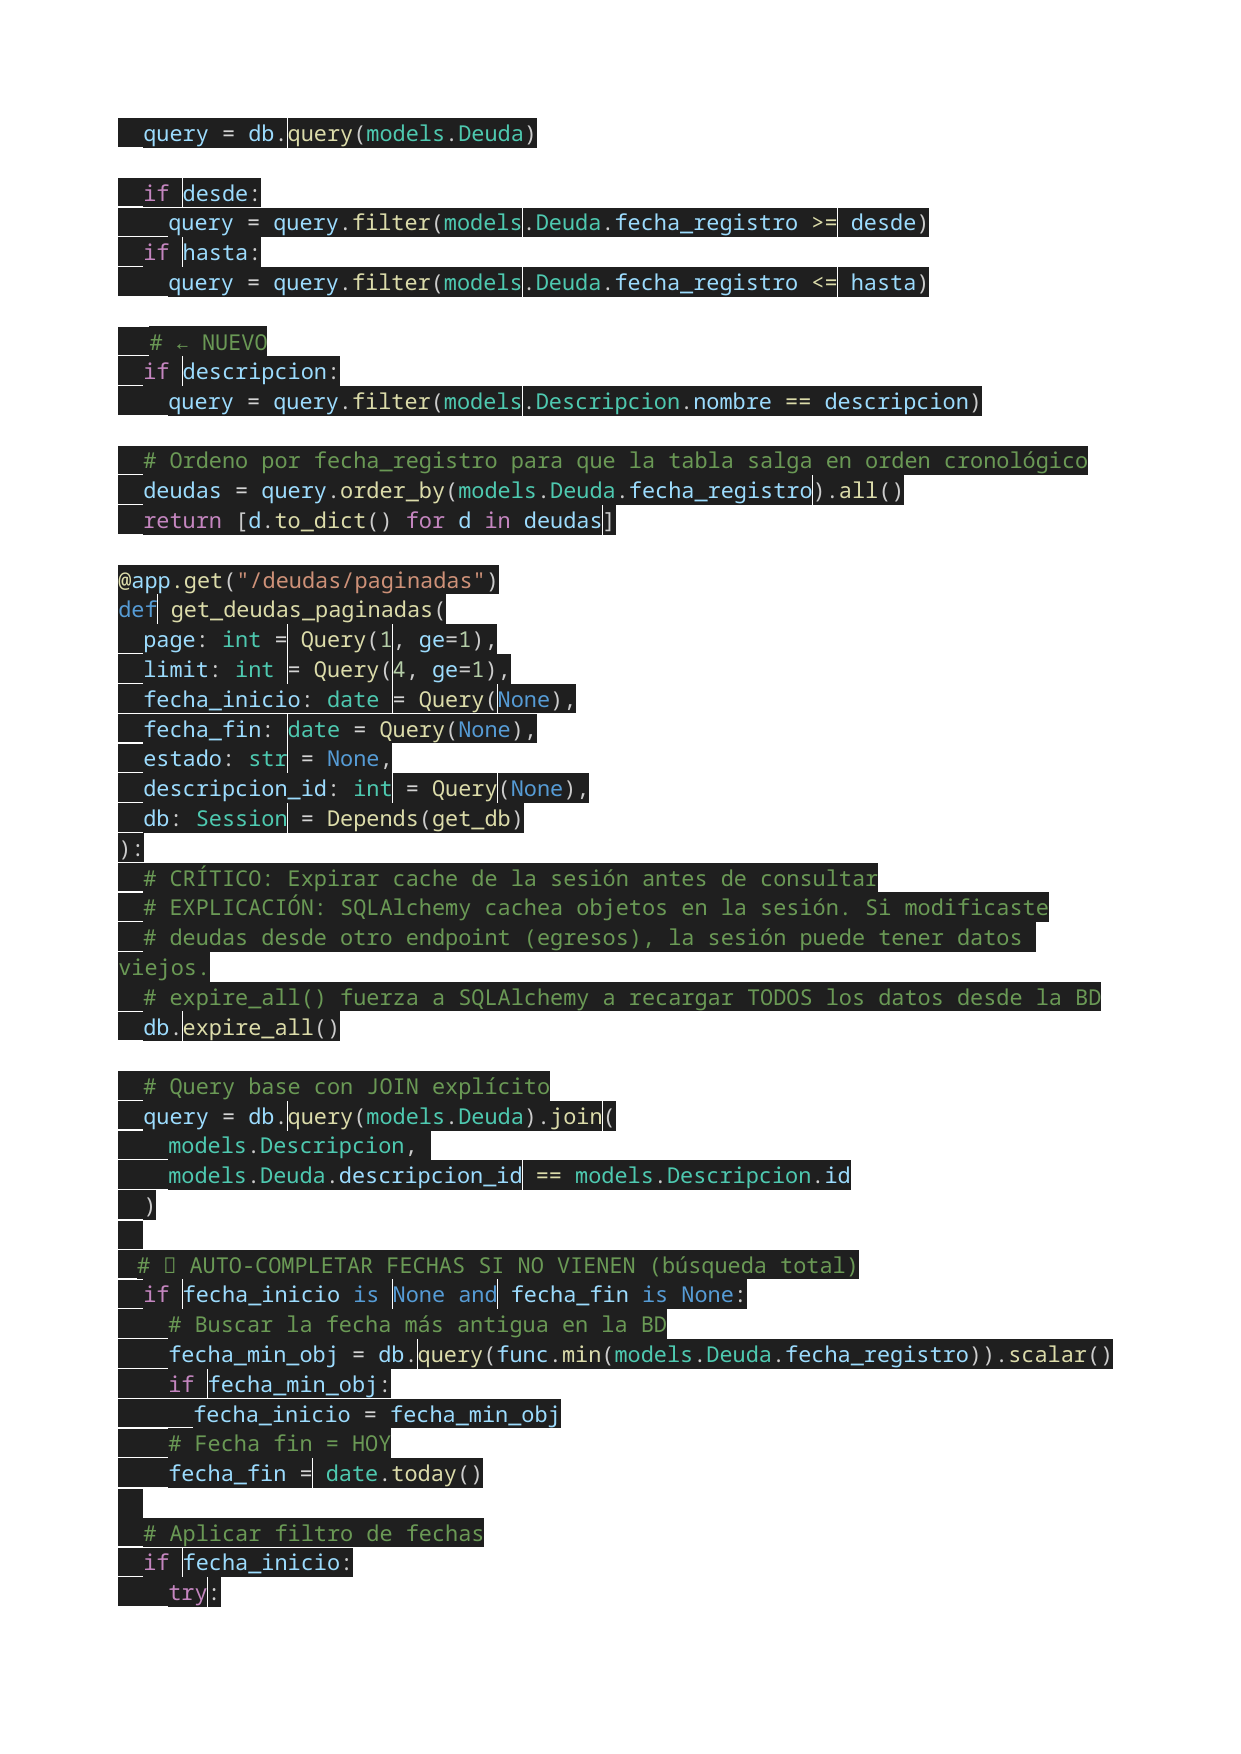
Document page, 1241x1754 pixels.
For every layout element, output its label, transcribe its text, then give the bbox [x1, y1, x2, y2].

text if fecha_inicio: [118, 1547, 1122, 1577]
text query = db.query(models.Deuda) [118, 118, 1122, 148]
text try: [118, 1577, 1122, 1607]
text # ✅ AUTO-COMPLETAR FECHAS SI NO VIENEN (búsqueda total) [118, 1249, 1122, 1279]
text query = db.query(models.Deuda).join( [118, 1101, 1122, 1131]
text def get_deudas_paginadas( [118, 594, 1122, 624]
text if descripcion: [118, 356, 1122, 386]
text fecha_fin = date.today() [118, 1458, 1122, 1488]
text models.Deuda.descripcion_id == models.Descripcion.id [118, 1160, 1122, 1190]
text fecha_min_obj = db.query(func.min(models.Deuda.fecha_registro)).scalar() [118, 1339, 1122, 1369]
text # deudas desde otro endpoint (egresos), la sesión puede tener datos viejos. [118, 922, 1122, 982]
text # ← NUEVO [118, 326, 1122, 356]
text descripcion_id: int = Query(None), [118, 773, 1122, 803]
text fecha_inicio: date = Query(None), [118, 684, 1122, 713]
text query = query.filter(models.Descripcion.nombre == descripcion) [118, 386, 1122, 416]
text ): [118, 833, 1122, 862]
text # CRÍTICO: Expirar cache de la sesión antes de consultar [118, 862, 1122, 892]
text page: int = Query(1, ge=1), [118, 624, 1122, 654]
text db.expire_all() [118, 1011, 1122, 1041]
text # Ordeno por fecha_registro para que la tabla salga en orden cronológico [118, 446, 1122, 475]
text fecha_fin: date = Query(None), [118, 713, 1122, 743]
text # Query base con JOIN explícito [118, 1071, 1122, 1101]
text # Fecha fin = HOY [118, 1428, 1122, 1458]
text models.Descripcion, [118, 1131, 1122, 1160]
text limit: int = Query(4, ge=1), [118, 654, 1122, 684]
text if desde: [118, 178, 1122, 207]
text if fecha_min_obj: [118, 1369, 1122, 1398]
text deudas = query.order_by(models.Deuda.fecha_registro).all() [118, 475, 1122, 505]
text estado: str = None, [118, 743, 1122, 773]
text if fecha_inicio is None and fecha_fin is None: [118, 1279, 1122, 1309]
text return [d.to_dict() for d in deudas] [118, 505, 1122, 535]
text fecha_inicio = fecha_min_obj [118, 1398, 1122, 1428]
text db: Session = Depends(get_db) [118, 803, 1122, 833]
text # Buscar la fecha más antigua en la BD [118, 1309, 1122, 1339]
text # expire_all() fuerza a SQLAlchemy a recargar TODOS los datos desde la BD [118, 982, 1122, 1011]
text query = query.filter(models.Deuda.fecha_registro >= desde) [118, 207, 1122, 237]
text # Aplicar filtro de fechas [118, 1518, 1122, 1547]
text ) [118, 1190, 1122, 1220]
text @app.get("/deudas/paginadas") [118, 564, 1122, 594]
text # EXPLICACIÓN: SQLAlchemy cachea objetos en la sesión. Si modificaste [118, 892, 1122, 922]
text if hasta: [118, 237, 1122, 267]
text query = query.filter(models.Deuda.fecha_registro <= hasta) [118, 267, 1122, 297]
